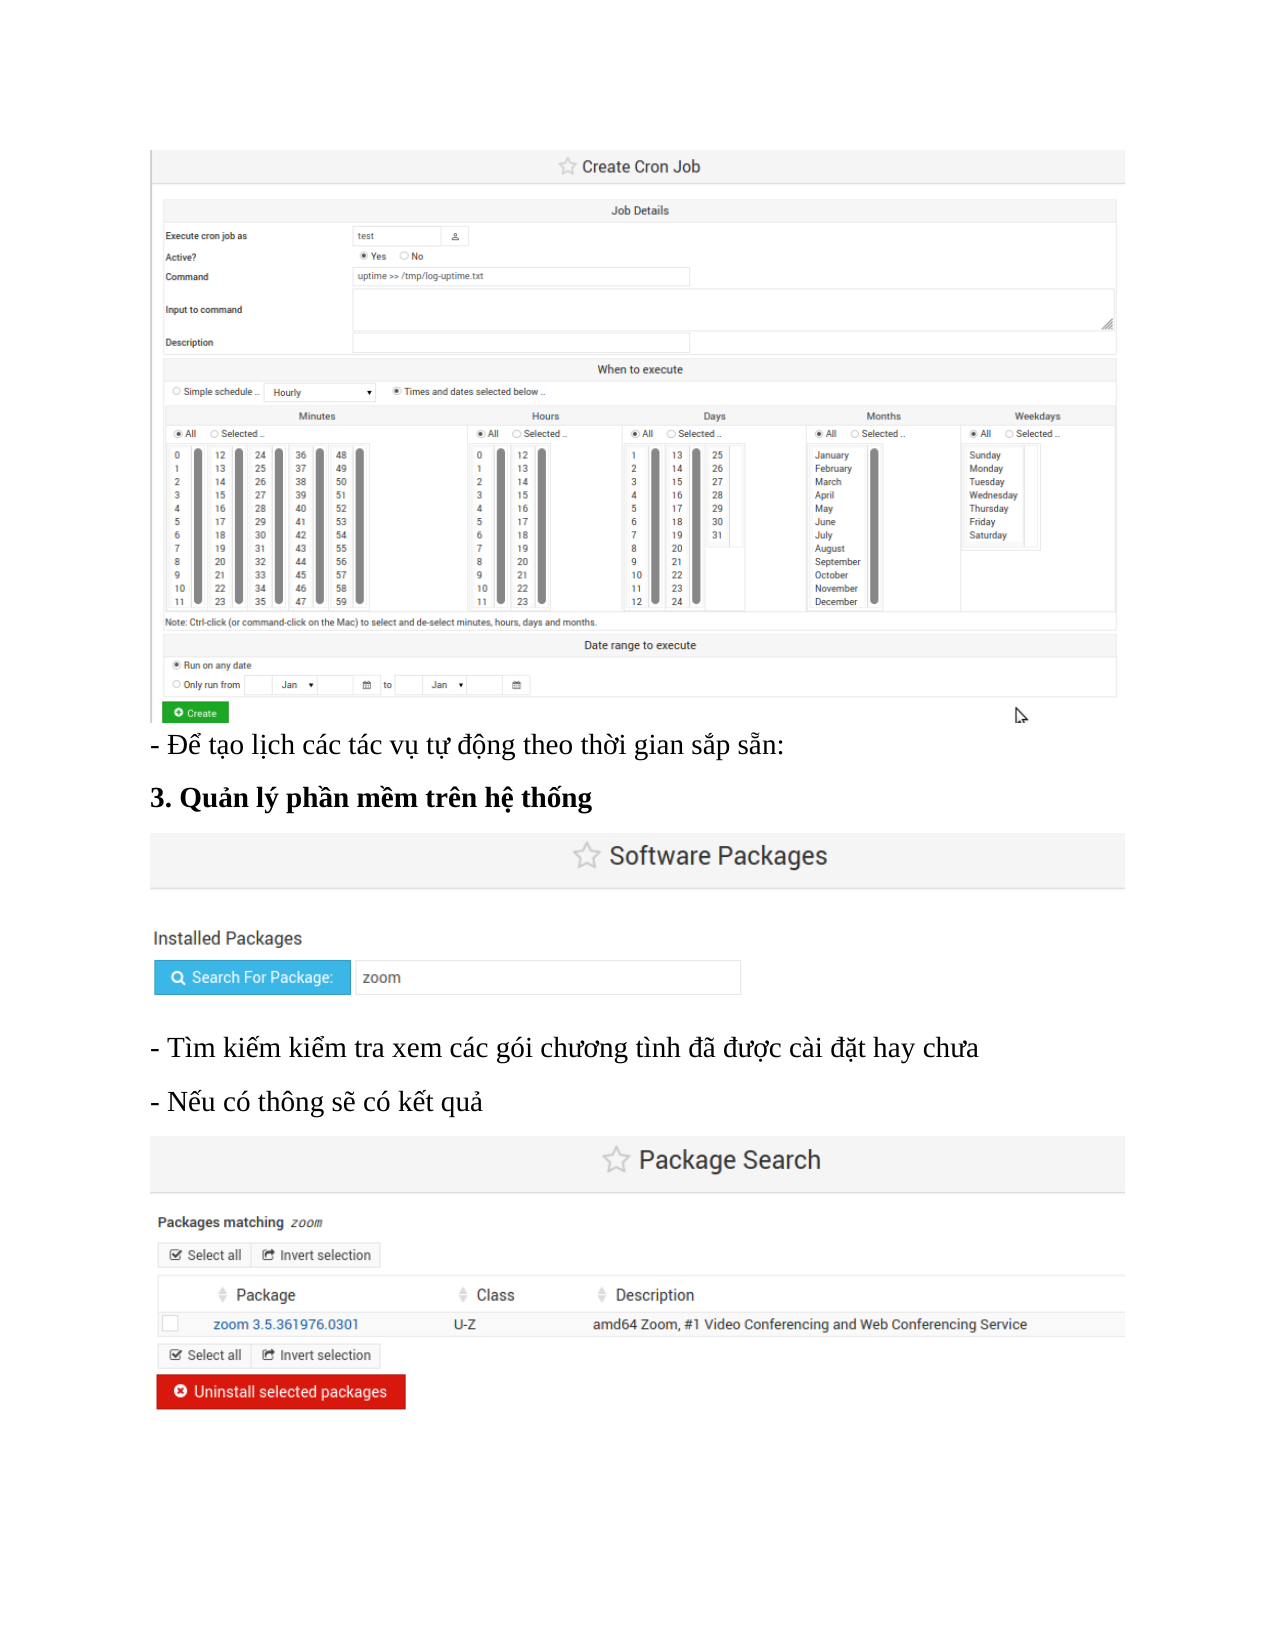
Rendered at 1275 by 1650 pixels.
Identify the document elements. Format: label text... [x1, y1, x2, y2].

picture [150, 1136, 1125, 1415]
text - Để tạo lịch các tác vụ tự động theo thời gian sắp sẵn: [150, 723, 1125, 761]
text - Nếu có thông sẽ có kết quả [150, 1084, 1125, 1117]
picture [150, 833, 1125, 1006]
text 3. Quản lý phần mềm trên hệ thống [150, 780, 1125, 814]
picture [150, 150, 1125, 723]
text - Tìm kiếm kiểm tra xem các gói chương tình đã được cài đặt hay chưa [150, 1006, 1125, 1064]
